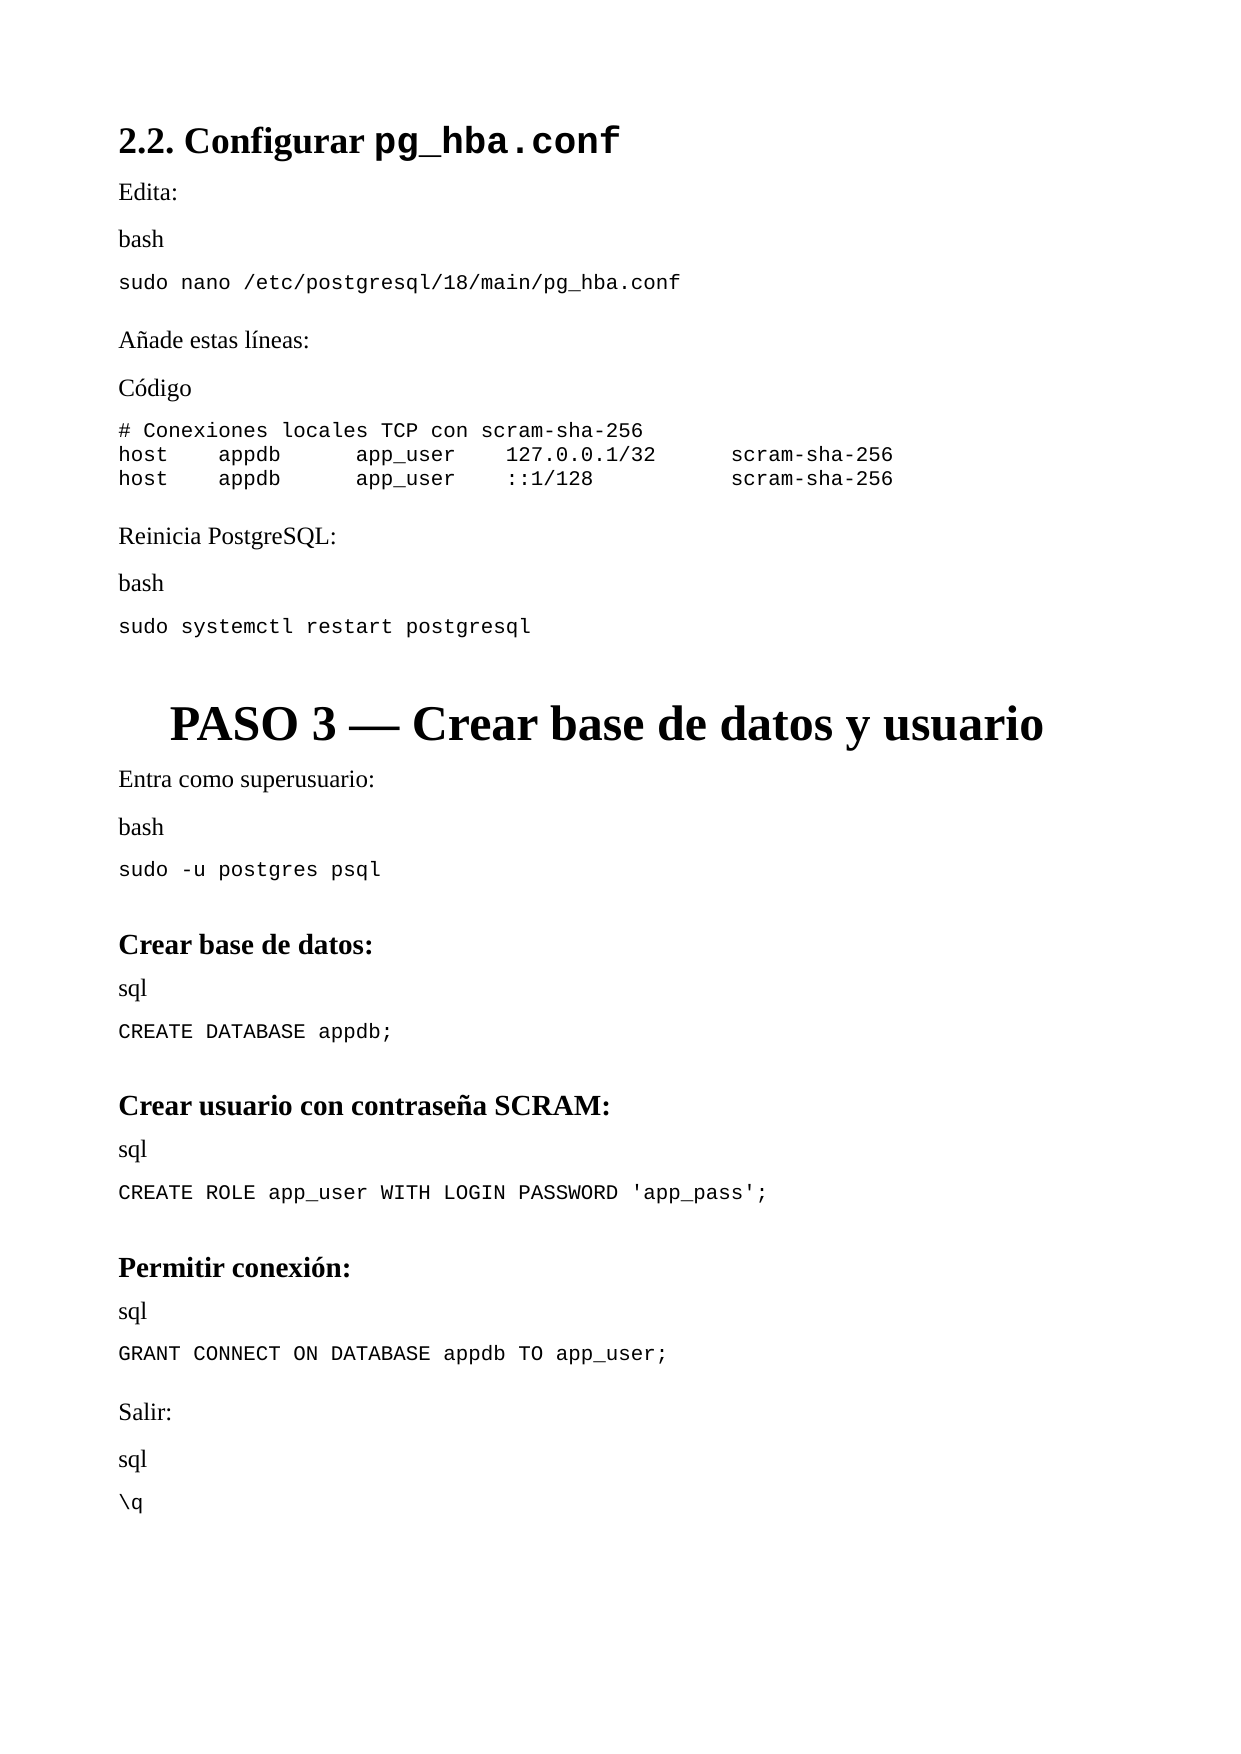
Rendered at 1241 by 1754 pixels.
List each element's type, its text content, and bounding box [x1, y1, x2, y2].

subtitle Crear base de datos: [118, 927, 1122, 961]
text bash [118, 224, 1122, 253]
subtitle Crear usuario con contraseña SCRAM: [118, 1088, 1122, 1122]
subtitle 2.2. Configurar pg_hba.conf [118, 118, 1122, 164]
text sql [118, 1444, 1122, 1473]
text sql [118, 973, 1122, 1002]
subtitle 🧭 PASO 3 — Crear base de datos y usuario [118, 694, 1122, 752]
text sudo -u postgres psql [118, 859, 1122, 883]
subtitle Permitir conexión: [118, 1250, 1122, 1283]
text bash [118, 812, 1122, 841]
text Reinicia PostgreSQL: [118, 521, 1122, 549]
text GRANT CONNECT ON DATABASE appdb TO app_user; [118, 1343, 1122, 1367]
text sql [118, 1134, 1122, 1163]
text sql [118, 1296, 1122, 1324]
text sudo nano /etc/postgresql/18/main/pg_hba.conf [118, 272, 1122, 296]
text CREATE ROLE app_user WITH LOGIN PASSWORD 'app_pass'; [118, 1182, 1122, 1206]
text host appdb app_user ::1/128 scram-sha-256 [118, 468, 1122, 491]
text # Conexiones locales TCP con scram-sha-256 [118, 420, 1122, 444]
text Añade estas líneas: [118, 325, 1122, 354]
text host appdb app_user 127.0.0.1/32 scram-sha-256 [118, 444, 1122, 468]
text sudo systemctl restart postgresql [118, 616, 1122, 640]
text bash [118, 568, 1122, 597]
text Entra como superusuario: [118, 764, 1122, 793]
text CREATE DATABASE appdb; [118, 1021, 1122, 1044]
text Salir: [118, 1397, 1122, 1425]
text Edita: [118, 177, 1122, 206]
text Código [118, 373, 1122, 402]
text \q [118, 1492, 1122, 1515]
